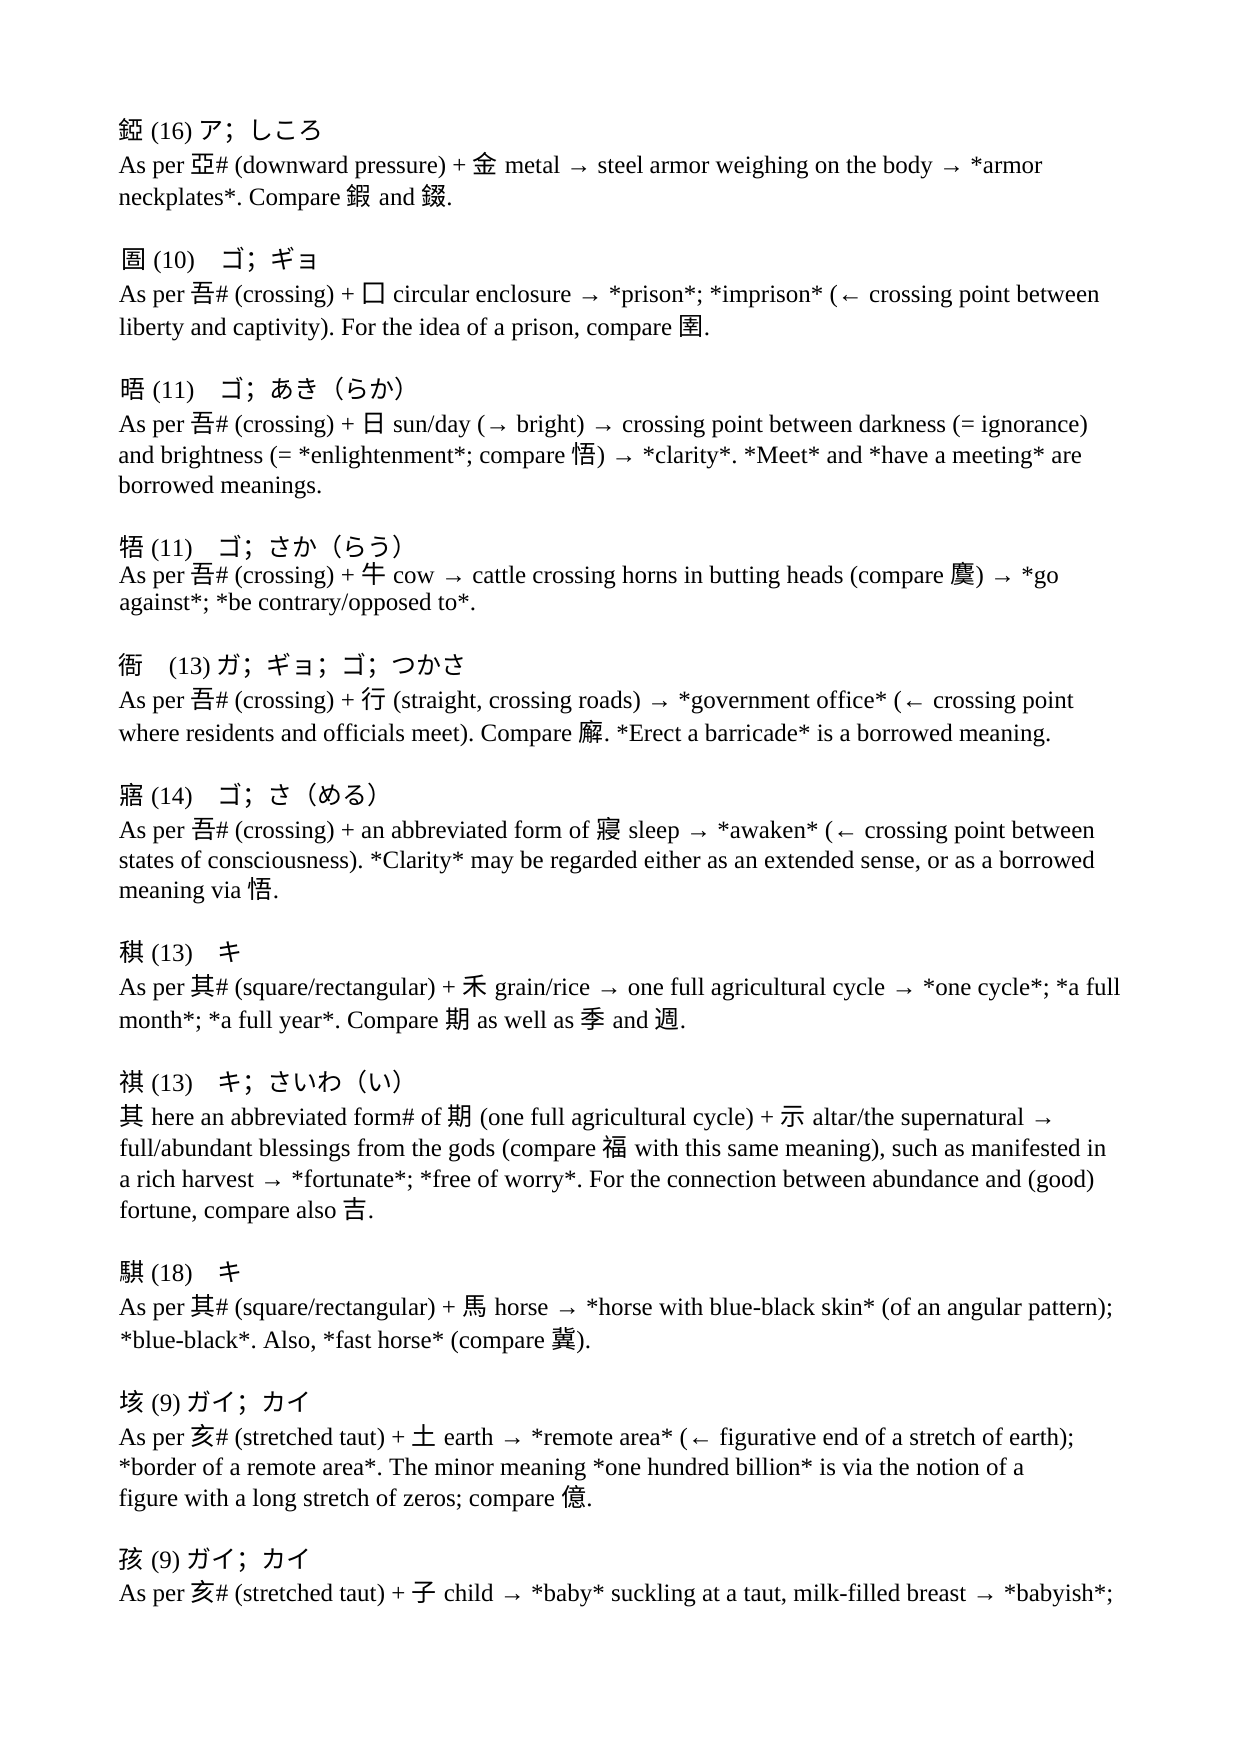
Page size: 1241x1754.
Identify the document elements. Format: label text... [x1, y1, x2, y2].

text 衙 (13) ガ；ギョ；ゴ；つかさ [119, 651, 1123, 680]
text As per 吾# (crossing) + an abbreviated form of 寢 sleep → *awaken* (← crossing point between states of consciousness). *Clarity* may be regarded either as an extended sense, or as a borrowed meaning via 悟. [118, 815, 1095, 904]
text 稘 (13) キ [119, 938, 1123, 967]
text As per 吾# (crossing) + 囗 circular enclosure → *prison*; *imprison* (← crossing point between liberty and captivity). For the idea of a prison, compare 圉. [118, 279, 1101, 341]
text 其 here an abbreviated form# of 期 (one full agricultural cycle) + 示 altar/the supernatural → full/abundant blessings from the gods (compare 福 with this same meaning), such as manifested in a rich harvest → *fortunate*; *free of worry*. For the connection between abundance and (good) fortune, compare also 吉. [119, 1102, 1107, 1224]
text 垓 (9) ガイ；カイ [119, 1388, 1123, 1417]
text As per 吾# (crossing) + 日 sun/day (→ bright) → crossing point between darkness (= ignorance) and brightness (= *enlightenment*; compare 悟) → *clarity*. *Meet* and *have a meeting* are borrowed meanings. [118, 409, 1089, 498]
text As per 吾# (crossing) + 牛 cow → cattle crossing horns in butting heads (compare 麌) → *go against*; *be contrary/opposed to*. [118, 561, 1060, 616]
text 孩 (9) ガイ；カイ [119, 1545, 1123, 1574]
text 寤 (14) ゴ；さ（める） [119, 781, 1123, 810]
text 牾 (11) ゴ；さか（らう） [119, 532, 1123, 561]
text As per 其# (square/rectangular) + 禾 grain/rice → one full agricultural cycle → *one cycle*; *a full month*; *a full year*. Compare 期 as well as 季 and 週. [118, 972, 1121, 1034]
text 晤 (11) ゴ；あき（らか） [120, 375, 1123, 404]
text As per 亥# (stretched taut) + 子 child → *baby* suckling at a taut, milk-filled breast → *babyish*; [118, 1579, 1114, 1607]
text As per 吾# (crossing) + 行 (straight, crossing roads) → *government office* (← crossing point where residents and officials meet). Compare 廨. *Erect a barricade* is a borrowed meaning. [118, 685, 1074, 747]
text As per 亞# (downward pressure) + 金 metal → steel armor weighing on the body → *armor neckplates*. Compare 鍜 and 錣. [118, 149, 1044, 211]
text 祺 (13) キ；さいわ（い） [119, 1068, 1123, 1097]
text 圄 (10) ゴ；ギョ [121, 246, 1123, 274]
text 騏 (18) キ [119, 1258, 1123, 1287]
text As per 其# (square/rectangular) + 馬 horse → *horse with blue-black skin* (of an angular pattern); *blue-black*. Also, *fast horse* (compare 冀). [118, 1292, 1114, 1354]
text As per 亥# (stretched taut) + 土 earth → *remote area* (← figurative end of a stretch of earth); *border of a remote area*. The minor meaning *one hundred billion* is via the notion of a figure with a long stretch of zeros; compare 億. [118, 1422, 1090, 1511]
text 錏 (16) ア；しころ [119, 116, 1123, 144]
